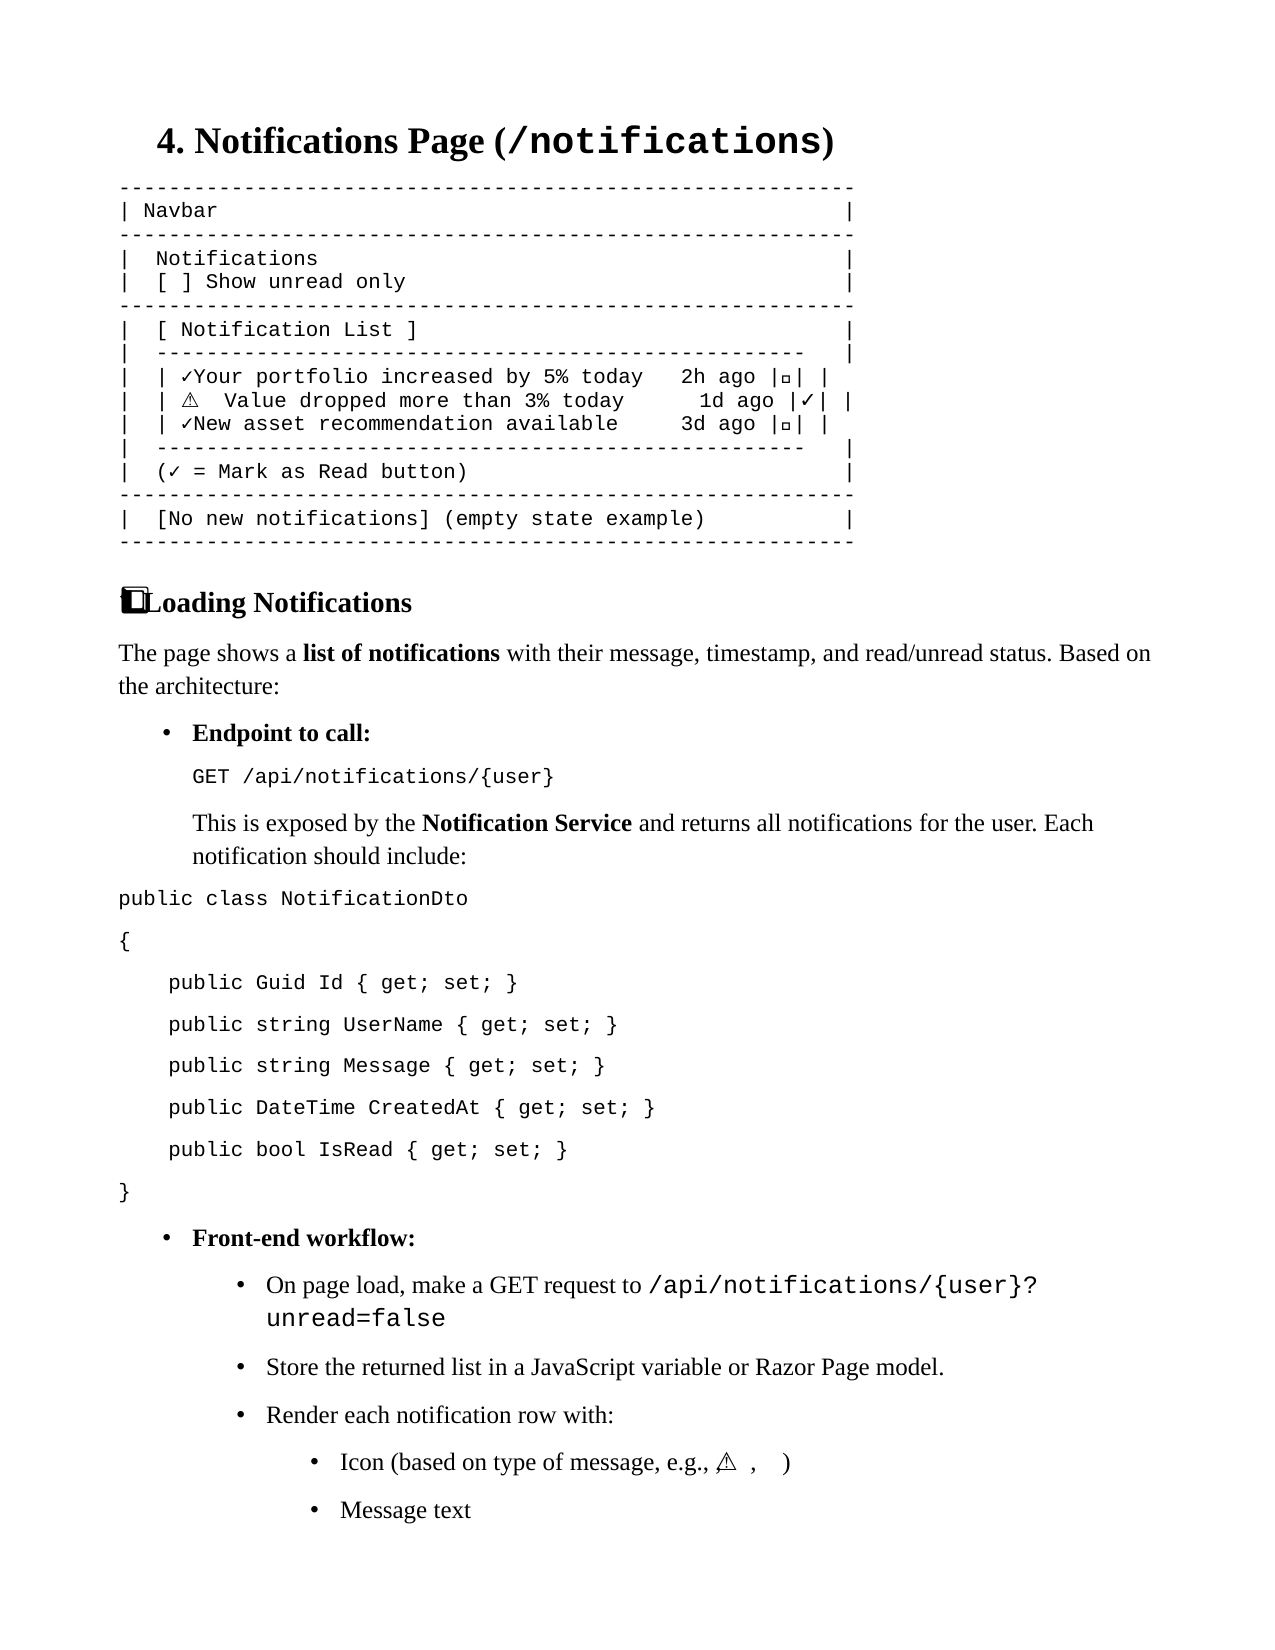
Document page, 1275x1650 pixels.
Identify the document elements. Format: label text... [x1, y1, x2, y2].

text | | 🎉 Your portfolio increased by 5% today 2h ago |✓| | [118, 366, 1157, 390]
text ----------------------------------------------------------- [118, 177, 1157, 201]
subtitle 1️⃣ Loading Notifications [118, 585, 1157, 618]
text | (✓ = Mark as Read button) | [118, 461, 1157, 484]
text | | ⚠️ Value dropped more than 3% today 1d ago |✓| | [118, 390, 1157, 413]
text | [ ] Show unread only | [118, 271, 1157, 295]
text | Notifications | [118, 248, 1157, 271]
list Render each notification row with: [236, 1400, 1157, 1429]
list Front-end workflow: [162, 1223, 1157, 1251]
text | | 💡 New asset recommendation available 3d ago |✓| | [118, 413, 1157, 437]
text } [118, 1181, 1157, 1204]
list Icon (based on type of message, e.g., 🎉, ⚠️, 💡) [310, 1447, 1157, 1476]
subtitle 🔔 4. Notifications Page (/notifications) [118, 118, 1157, 164]
list This is exposed by the Notification Service and returns all notifications for the user. Each notification should include: [162, 808, 1157, 869]
text | Navbar | [118, 201, 1157, 224]
text ----------------------------------------------------------- [118, 532, 1157, 555]
text | [No new notifications] (empty state example) | [118, 508, 1157, 532]
text The page shows a list of notifications with their message, timestamp, and read/unread status. Based on the architecture: [118, 638, 1157, 699]
text ----------------------------------------------------------- [118, 224, 1157, 248]
text ----------------------------------------------------------- [118, 484, 1157, 508]
text public Guid Id { get; set; } [118, 972, 1157, 996]
text | [ Notification List ] | [118, 319, 1157, 342]
text public class NotificationDto [118, 888, 1157, 912]
text { [118, 930, 1157, 954]
text public string Message { get; set; } [118, 1056, 1157, 1079]
list On page load, make a GET request to /api/notifications/{user}?unread=false [236, 1270, 1157, 1333]
text public string UserName { get; set; } [118, 1014, 1157, 1037]
list Message text [310, 1495, 1157, 1524]
text public DateTime CreatedAt { get; set; } [118, 1097, 1157, 1121]
text | ---------------------------------------------------- | [118, 342, 1157, 366]
text public bool IsRead { get; set; } [118, 1139, 1157, 1163]
list Endpoint to call: [162, 718, 1157, 747]
text ----------------------------------------------------------- [118, 295, 1157, 319]
list GET /api/notifications/{user} [162, 766, 1157, 790]
text | ---------------------------------------------------- | [118, 437, 1157, 461]
list Store the returned list in a JavaScript variable or Razor Page model. [236, 1352, 1157, 1381]
